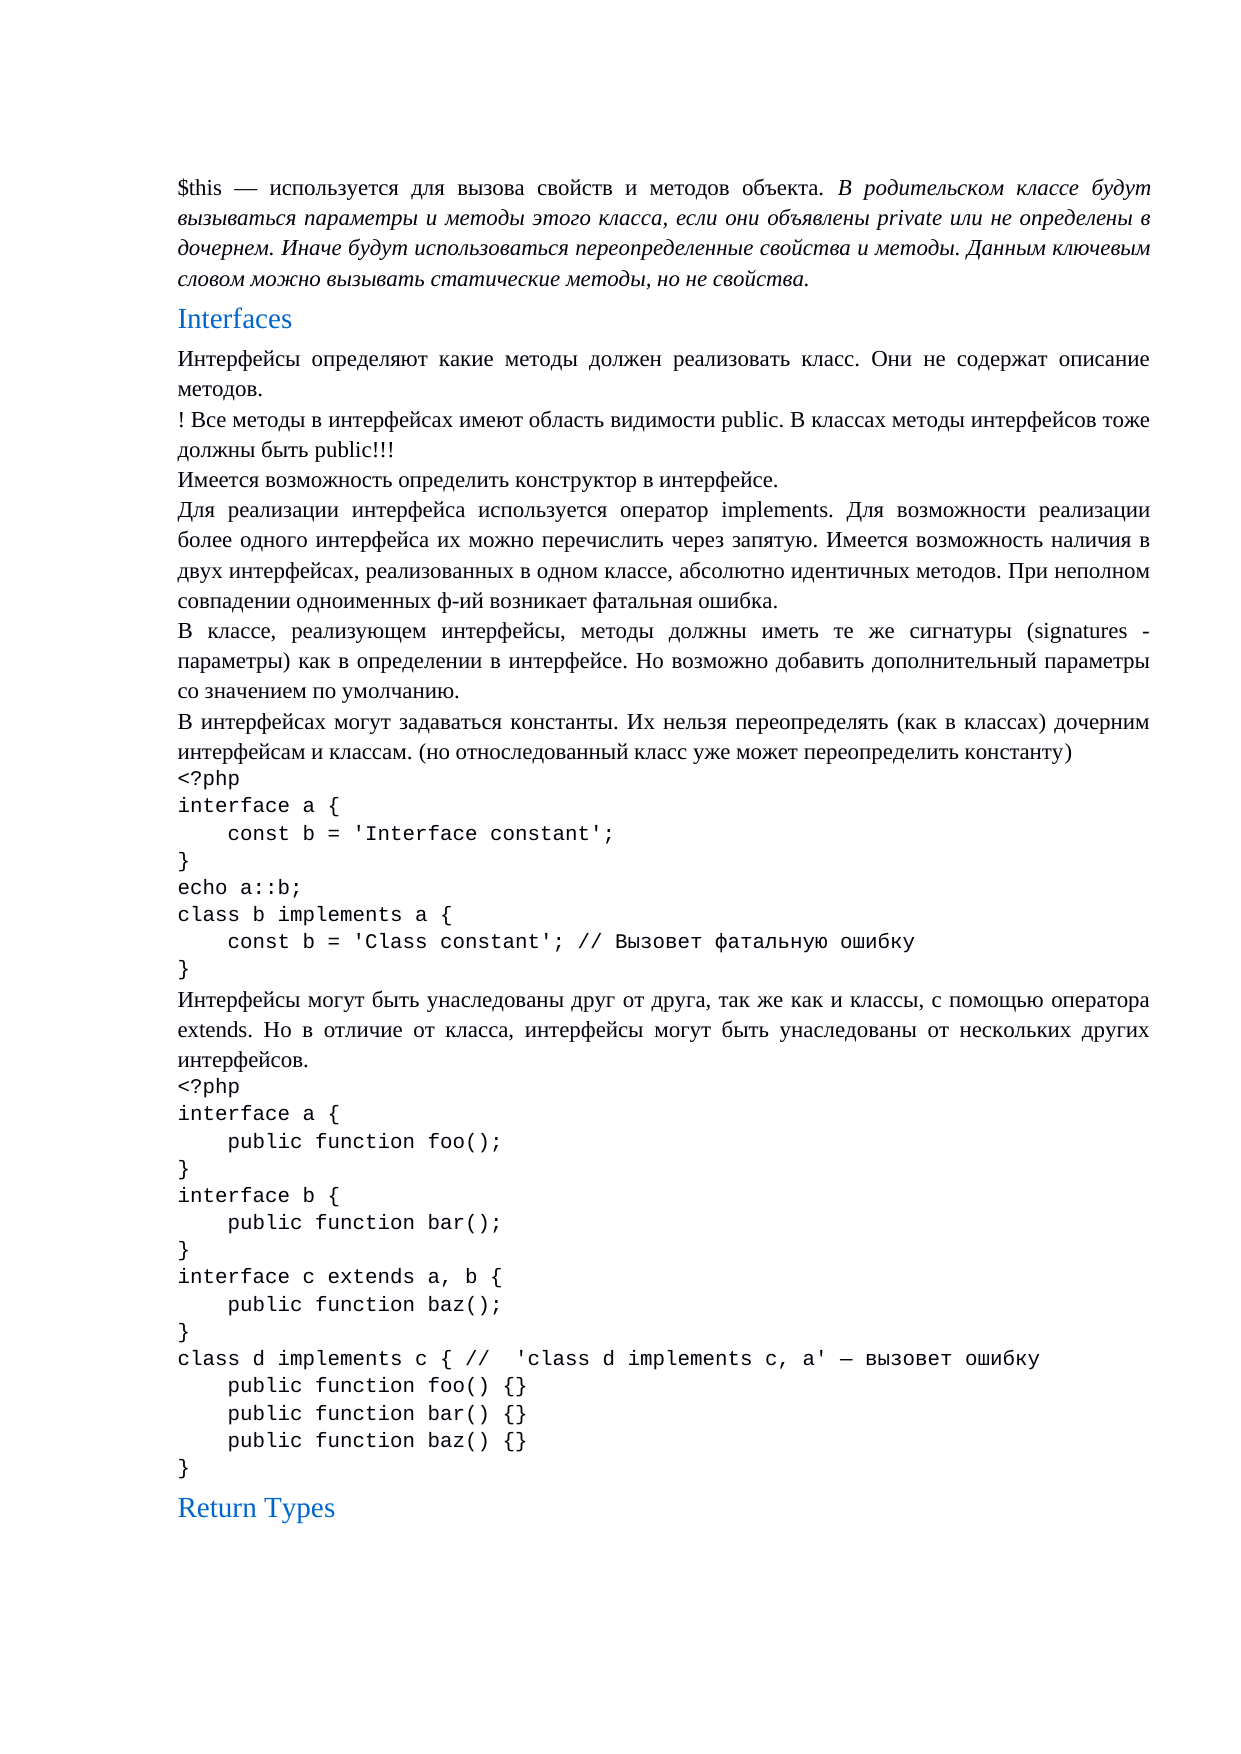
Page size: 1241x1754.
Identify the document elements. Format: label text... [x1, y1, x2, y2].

text public function foo(); [177, 1131, 1152, 1154]
text <?php interface a { [177, 768, 1152, 819]
text В классе, реализующем интерфейсы, методы должны иметь те же сигнатуры (signatures - параметры) как в определении в интерфейсе. Но возможно добавить дополнительный параметры со значением по умолчанию. [177, 617, 1152, 704]
text } class d implements c { // 'class d implements c, a' — вызовет ошибку [177, 1321, 1152, 1372]
text public function foo() {} [177, 1375, 1152, 1399]
subtitle Return Types [177, 1490, 1152, 1523]
text public function bar(); [177, 1212, 1152, 1236]
text $this — используется для вызова свойств и методов объекта. В родительском классе будут вызываться параметры и методы этого класса, если они объявлены private или не определены в дочернем. Иначе будут использоваться переопределенные свойства и методы. Данным ключевым словом можно вызывать статические методы, но не свойства. [177, 174, 1152, 291]
text В интерфейсах могут задаваться константы. Их нельзя переопределять (как в классах) дочерним интерфейсам и классам. (но относледованный класс уже может переопределить константу) [177, 708, 1152, 764]
text const b = 'Interface constant'; [177, 822, 1152, 846]
subtitle Interfaces [177, 301, 1152, 334]
text Имеется возможность определить конструктор в интерфейсе. [177, 466, 1152, 492]
text public function bar() {} [177, 1402, 1152, 1426]
text Интерфейсы могут быть унаследованы друг от друга, так же как и классы, с помощью оператора extends. Но в отличие от класса, интерфейсы могут быть унаследованы от нескольких других интерфейсов. [177, 986, 1152, 1072]
text ! Все методы в интерфейсах имеют область видимости public. В классах методы интерфейсов тоже должны быть public!!! [177, 406, 1152, 462]
text <?php interface a { [177, 1076, 1152, 1127]
text } [177, 958, 1152, 982]
text Интерфейсы определяют какие методы должен реализовать класс. Они не содержат описание методов. [177, 345, 1152, 402]
text } interface b { [177, 1158, 1152, 1209]
text } echo a::b; [177, 850, 1152, 901]
text class b implements a { [177, 904, 1152, 928]
text } interface c extends a, b { [177, 1239, 1152, 1290]
text public function baz() {} [177, 1430, 1152, 1453]
text public function baz(); [177, 1294, 1152, 1317]
text const b = 'Class constant'; // Вызовет фатальную ошибку [177, 931, 1152, 955]
text } [177, 1457, 1152, 1481]
text Для реализации интерфейса используется оператор implements. Для возможности реализации более одного интерфейса их можно перечислить через запятую. Имеется возможность наличия в двух интерфейсах, реализованных в одном классе, абсолютно идентичных методов. При неполном совпадении одноименных ф-ий возникает фатальная ошибка. [177, 496, 1152, 613]
